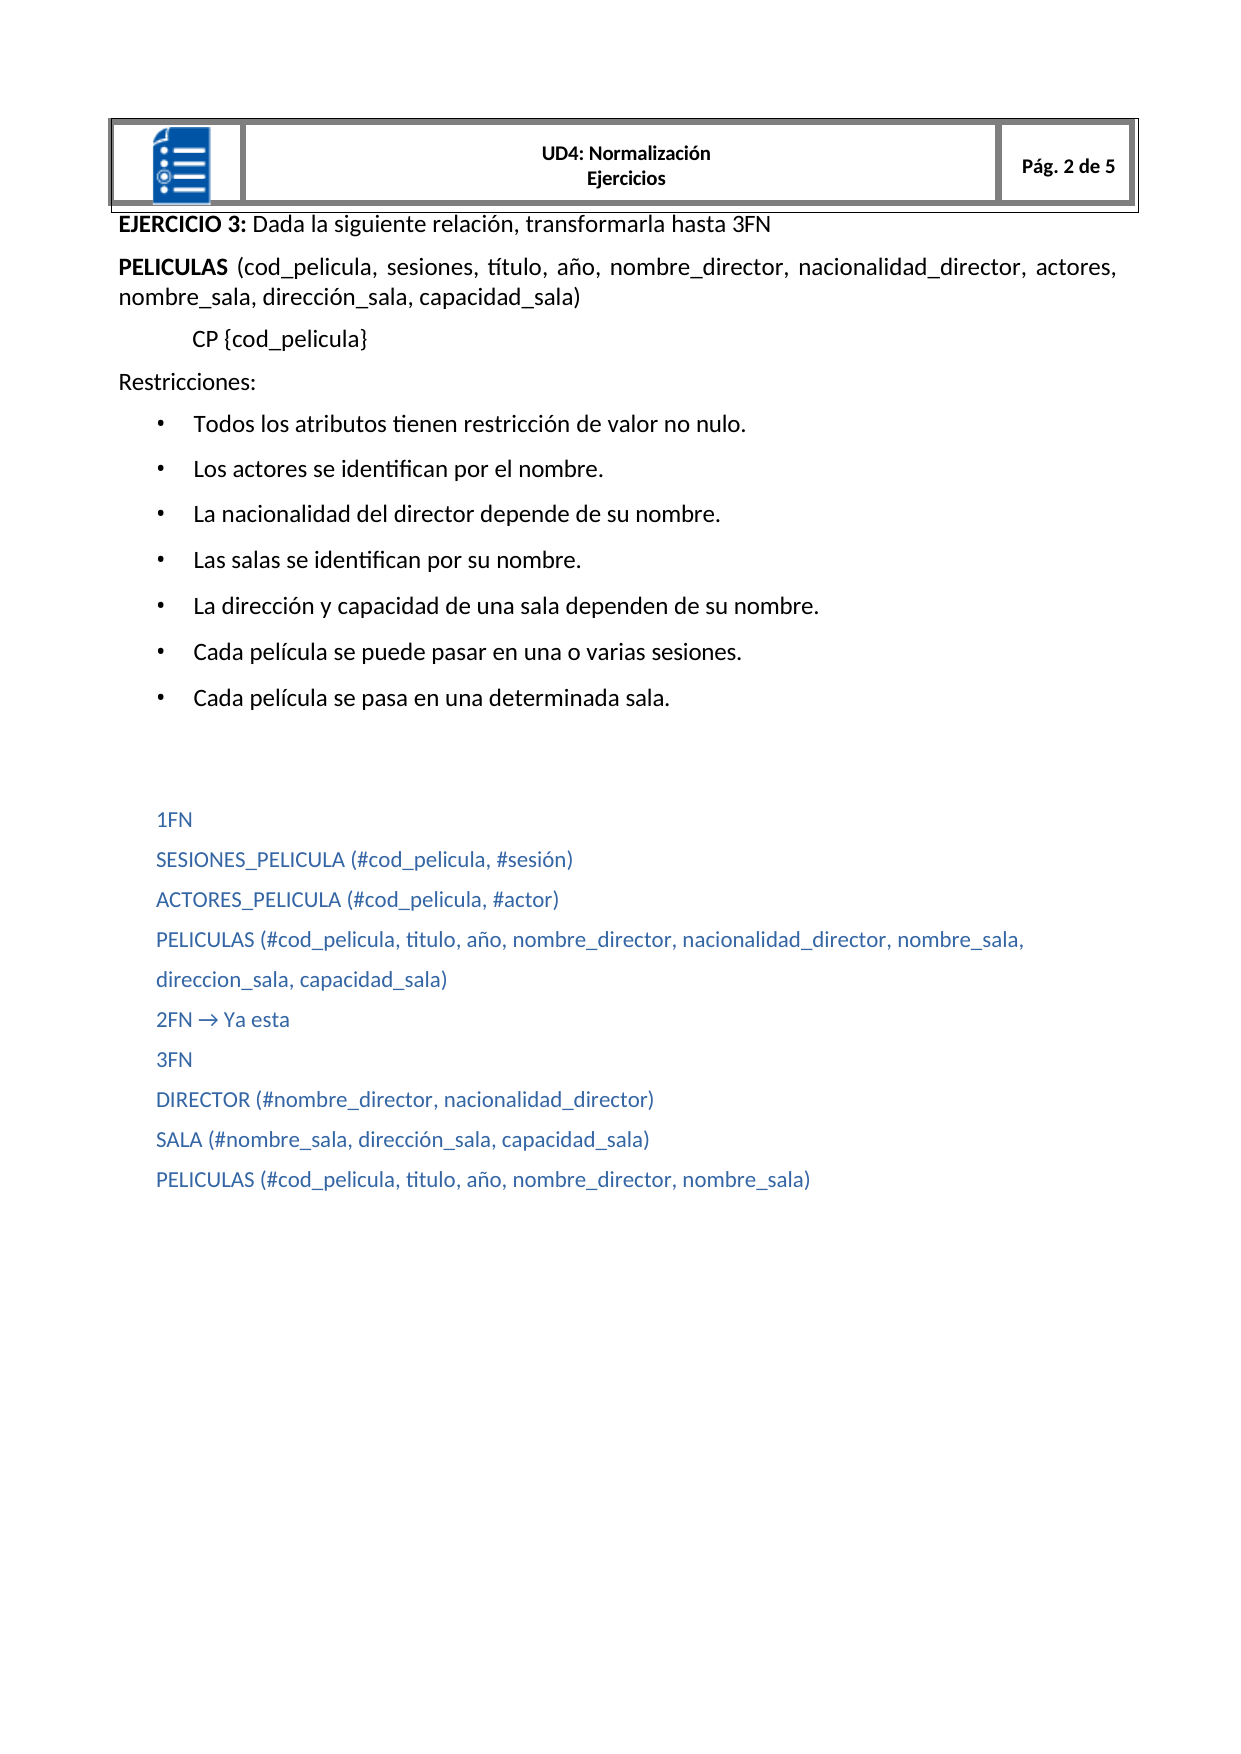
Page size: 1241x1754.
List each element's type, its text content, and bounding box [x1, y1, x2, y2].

text PELICULAS (cod_pelicula, sesiones, título, año, nombre_director, nacionalidad_director, actores, nombre_sala, dirección_sala, capacidad_sala) [118, 251, 1167, 312]
list La dirección y capacidad de una sala dependen de su nombre. [156, 588, 1167, 622]
list La nacionalidad del director depende de su nombre. [156, 496, 1167, 530]
list 3FN [156, 1045, 1167, 1073]
list SALA (#nombre_sala, dirección_sala, capacidad_sala) [156, 1125, 1167, 1153]
list 2FN → Ya esta [156, 1005, 1167, 1033]
list PELICULAS (#cod_pelicula, titulo, año, nombre_director, nombre_sala) [156, 1165, 1167, 1193]
list ACTORES_PELICULA (#cod_pelicula, #actor) [156, 885, 1167, 913]
text CP {cod_pelicula} Restricciones: [118, 324, 368, 396]
list SESIONES_PELICULA (#cod_pelicula, #sesión) [156, 846, 1167, 873]
list 1FN [156, 806, 1167, 834]
list Los actores se identifican por el nombre. [156, 450, 1167, 484]
picture [152, 127, 211, 205]
list PELICULAS (#cod_pelicula, titulo, año, nombre_director, nacionalidad_director, nombre_sala, [156, 925, 1167, 953]
list DIRECTOR (#nombre_director, nacionalidad_director) [156, 1085, 1167, 1113]
list Cada película se pasa en una determinada sala. [156, 680, 1167, 714]
list direccion_sala, capacidad_sala) [156, 965, 1167, 993]
list Cada película se puede pasar en una o varias sesiones. [156, 634, 1167, 668]
list Todos los atributos tienen restricción de valor no nulo. [156, 408, 1167, 438]
text EJERCICIO 3: Dada la siguiente relación, transformarla hasta 3FN [118, 208, 1167, 239]
list Las salas se identifican por su nombre. [156, 542, 1167, 576]
